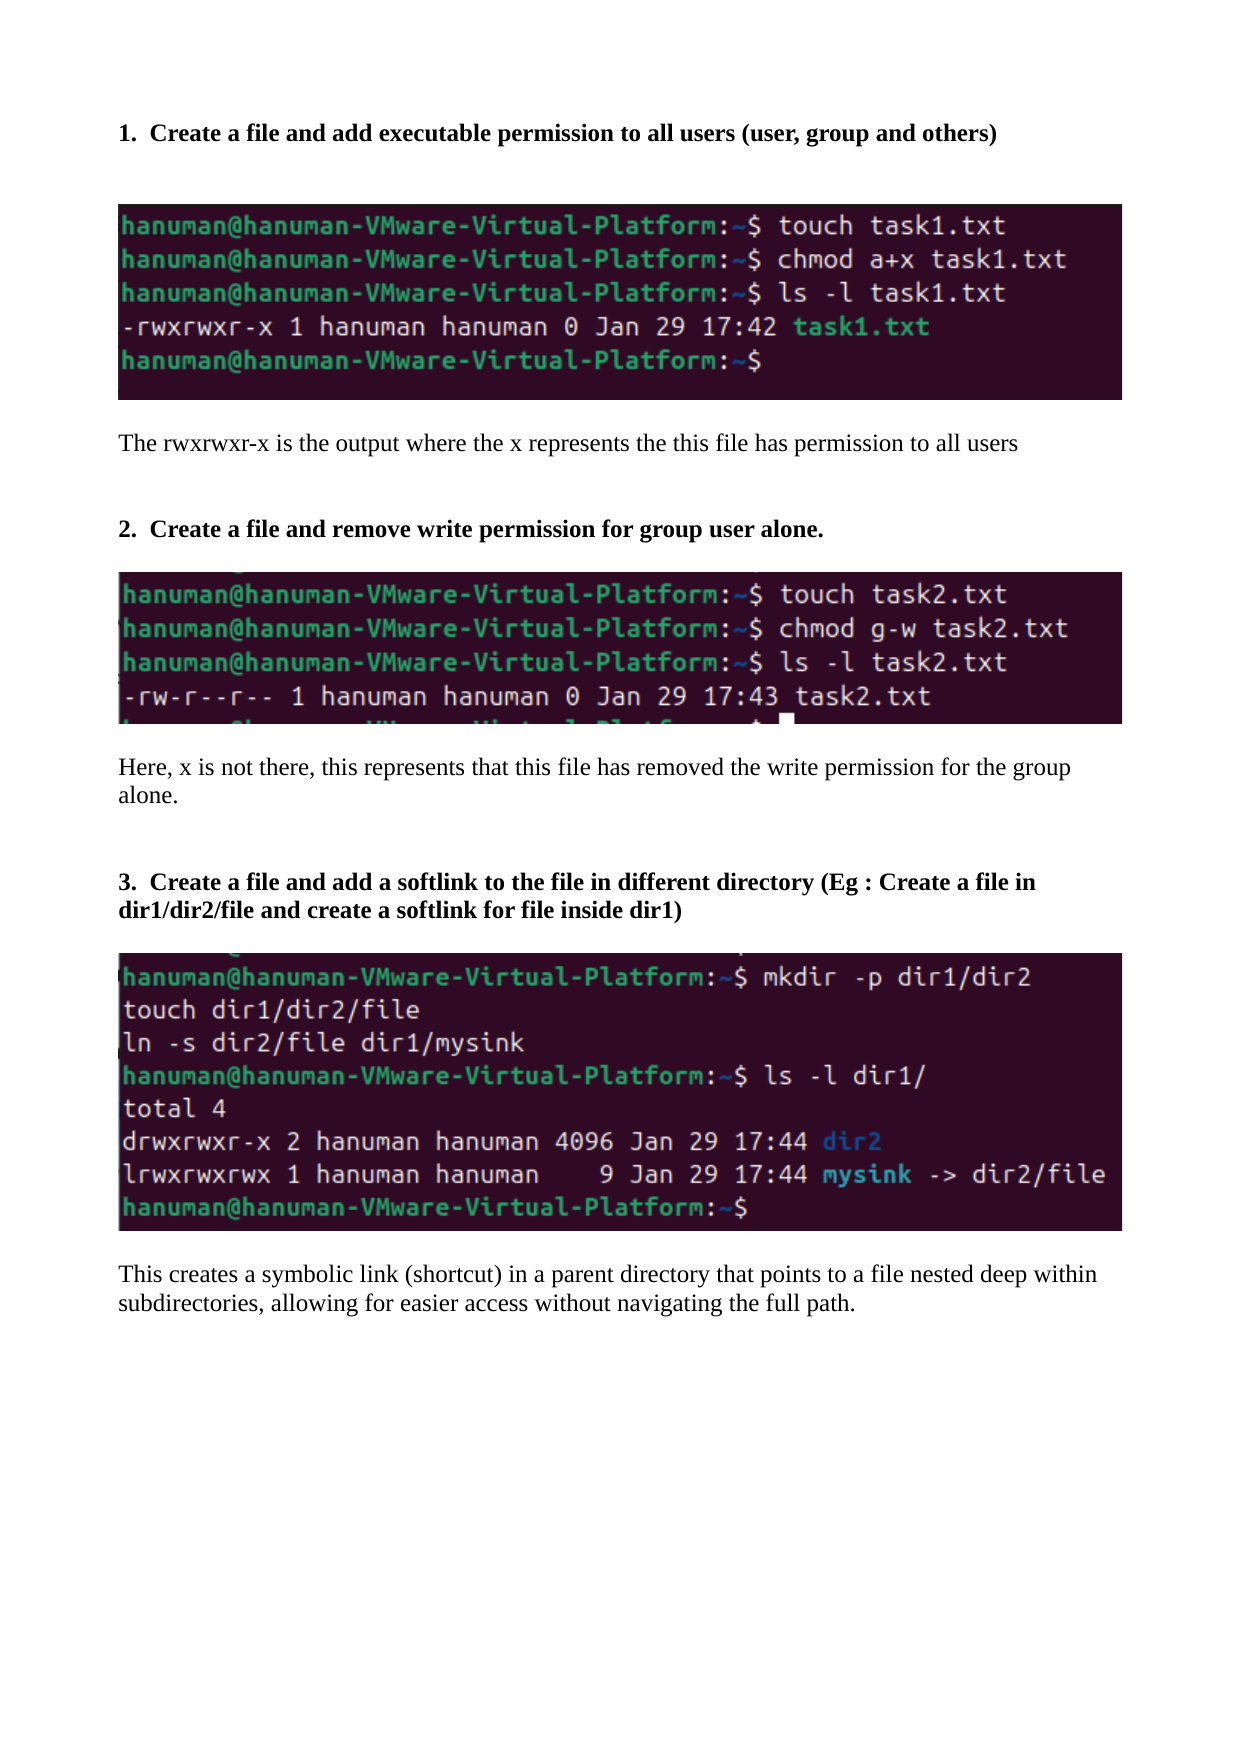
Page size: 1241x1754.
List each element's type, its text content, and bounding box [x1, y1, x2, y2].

text Here, x is not there, this represents that this file has removed the write permission for the group alone. [118, 752, 1122, 809]
picture [118, 204, 1123, 400]
text 2. Create a file and remove write permission for group user alone. [118, 514, 1122, 543]
text The rwxrwxr-x is the output where the x represents the this file has permission to all users [118, 428, 1122, 457]
text 1. Create a file and add executable permission to all users (user, group and others) [118, 118, 1122, 147]
text 3. Create a file and add a softlink to the file in different directory (Eg : Create a file in dir1/dir2/file and create a softlink for file inside dir1) [118, 867, 1122, 924]
text This creates a symbolic link (shortcut) in a parent directory that points to a file nested deep within subdirectories, allowing for easier access without navigating the full path. [118, 1259, 1122, 1316]
picture [118, 572, 1123, 724]
picture [118, 953, 1123, 1231]
